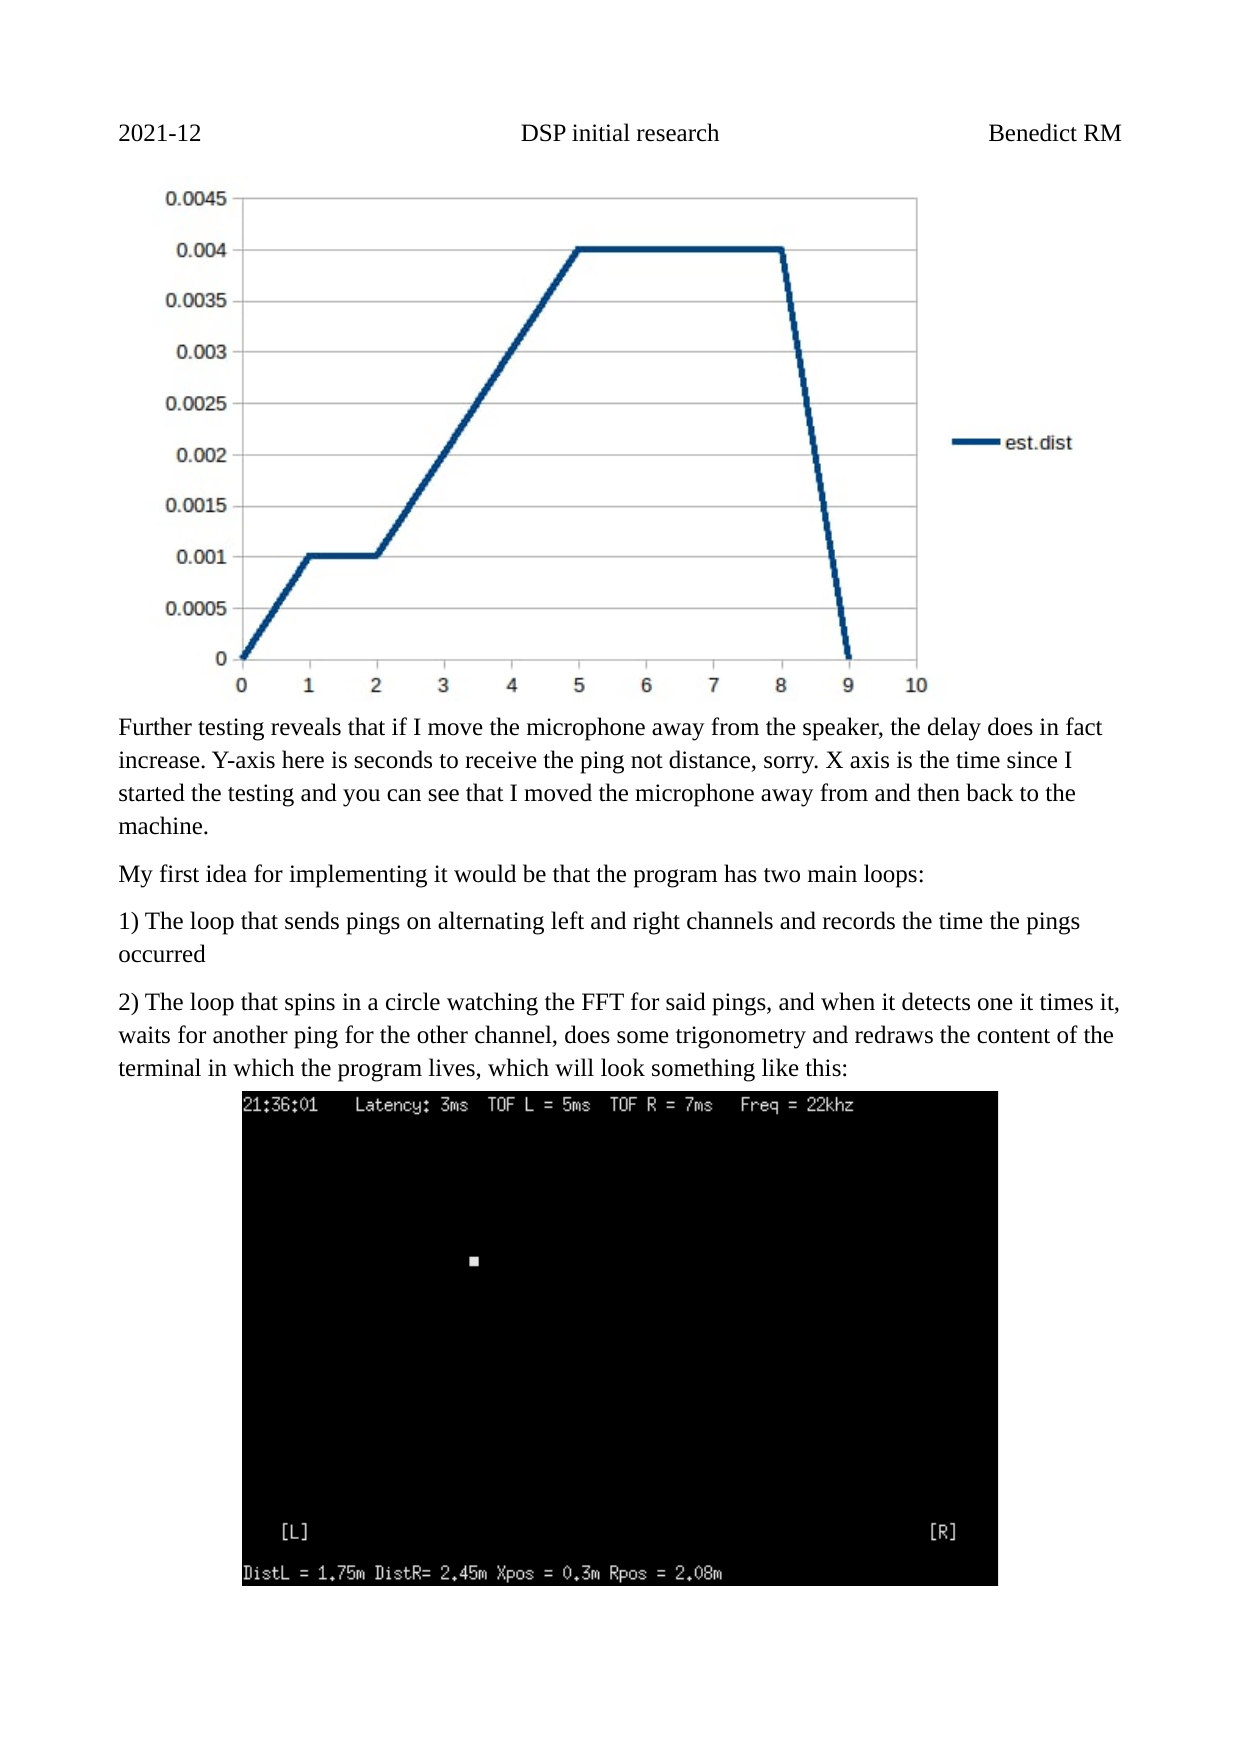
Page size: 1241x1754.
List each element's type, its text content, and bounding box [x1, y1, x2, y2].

text 1) The loop that sends pings on alternating left and right channels and records the time the pings occurred [118, 906, 1122, 968]
text Further testing reveals that if I move the microphone away from the speaker, the delay does in fact increase. Y-axis here is seconds to receive the ping not distance, sorry. X axis is the time since I started the testing and you can see that I moved the microphone away from and then back to the machine. [118, 176, 1122, 840]
picture [242, 1091, 999, 1586]
text My first idea for implementing it would be that the program has two main loops: [118, 859, 1122, 887]
text 2) The loop that spins in a circle watching the FFT for said pings, and when it detects one it times it, waits for another ping for the other channel, does some trigonometry and redraws the content of the terminal in which the program lives, which will look something like this: [118, 987, 1122, 1082]
picture [147, 176, 1093, 708]
